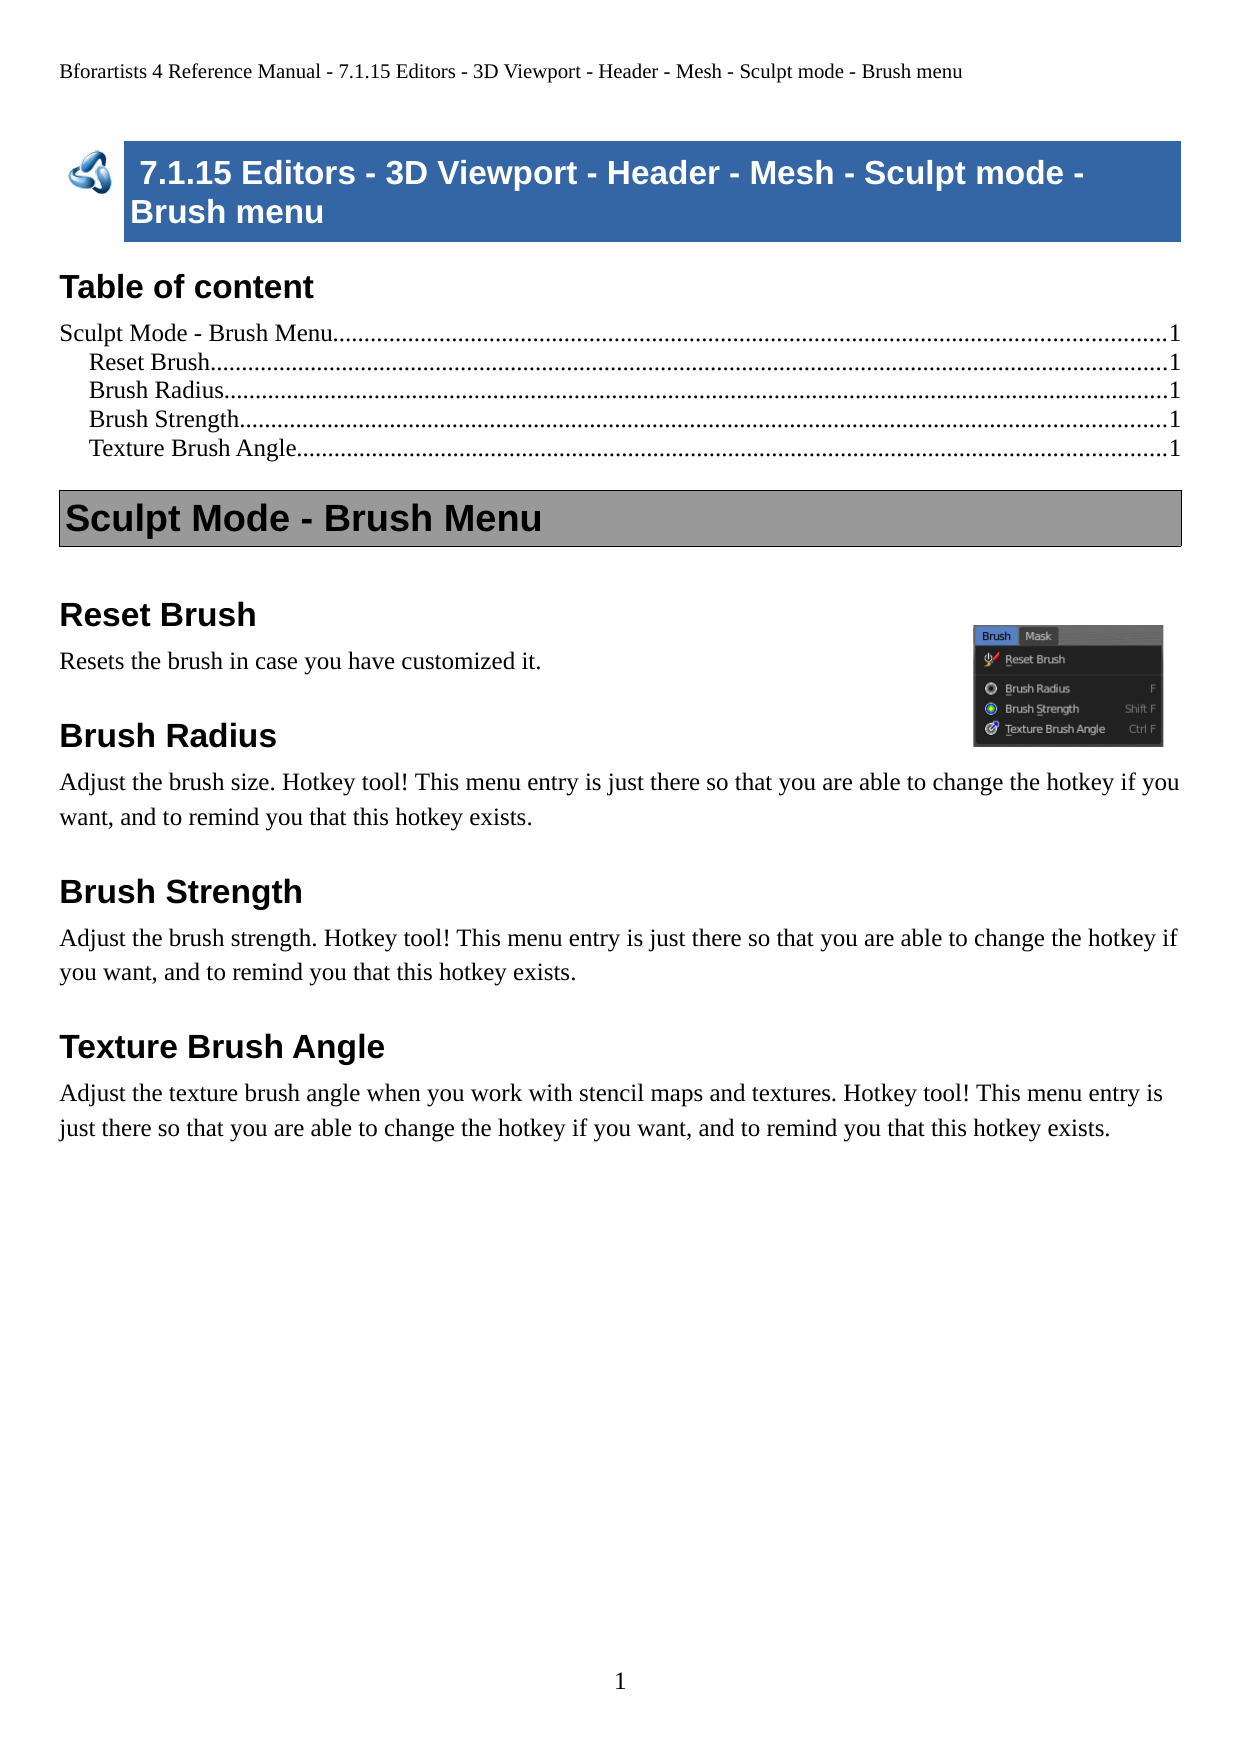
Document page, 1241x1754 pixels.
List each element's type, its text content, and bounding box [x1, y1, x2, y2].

subtitle Table of content [59, 267, 1181, 305]
picture [973, 625, 1164, 747]
table_header Sculpt Mode - Brush Menu [60, 491, 1181, 546]
text Resets the brush in case you have customized it. [59, 646, 973, 675]
text Brush Radius 1 [88, 375, 1181, 404]
table_header [59, 141, 124, 242]
text Reset Brush 1 [88, 347, 1181, 375]
text Texture Brush Angle 1 [88, 433, 1181, 462]
subtitle Brush Strength [59, 872, 1181, 911]
text Brush Strength 1 [88, 404, 1181, 433]
subtitle Texture Brush Angle [59, 1027, 1181, 1066]
text Adjust the brush size. Hotkey tool! This menu entry is just there so that you are able to change the hotkey if you want, and to remind you that this hotkey exists. [59, 767, 1181, 831]
picture [65, 147, 114, 197]
text Sculpt Mode - Brush Menu 1 [59, 318, 1181, 347]
subtitle Brush Radius [59, 716, 1181, 755]
subtitle Reset Brush [59, 595, 1181, 634]
table_header 7.1.15 Editors - 3D Viewport - Header - Mesh - Sculpt mode - Brush menu [124, 141, 1181, 242]
text Adjust the texture brush angle when you work with stencil maps and textures. Hotkey tool! This menu entry is just there so that you are able to change the hotkey if you want, and to remind you that this hotkey exists. [59, 1078, 1181, 1142]
text Adjust the brush strength. Hotkey tool! This menu entry is just there so that you are able to change the hotkey if you want, and to remind you that this hotkey exists. [59, 923, 1181, 986]
